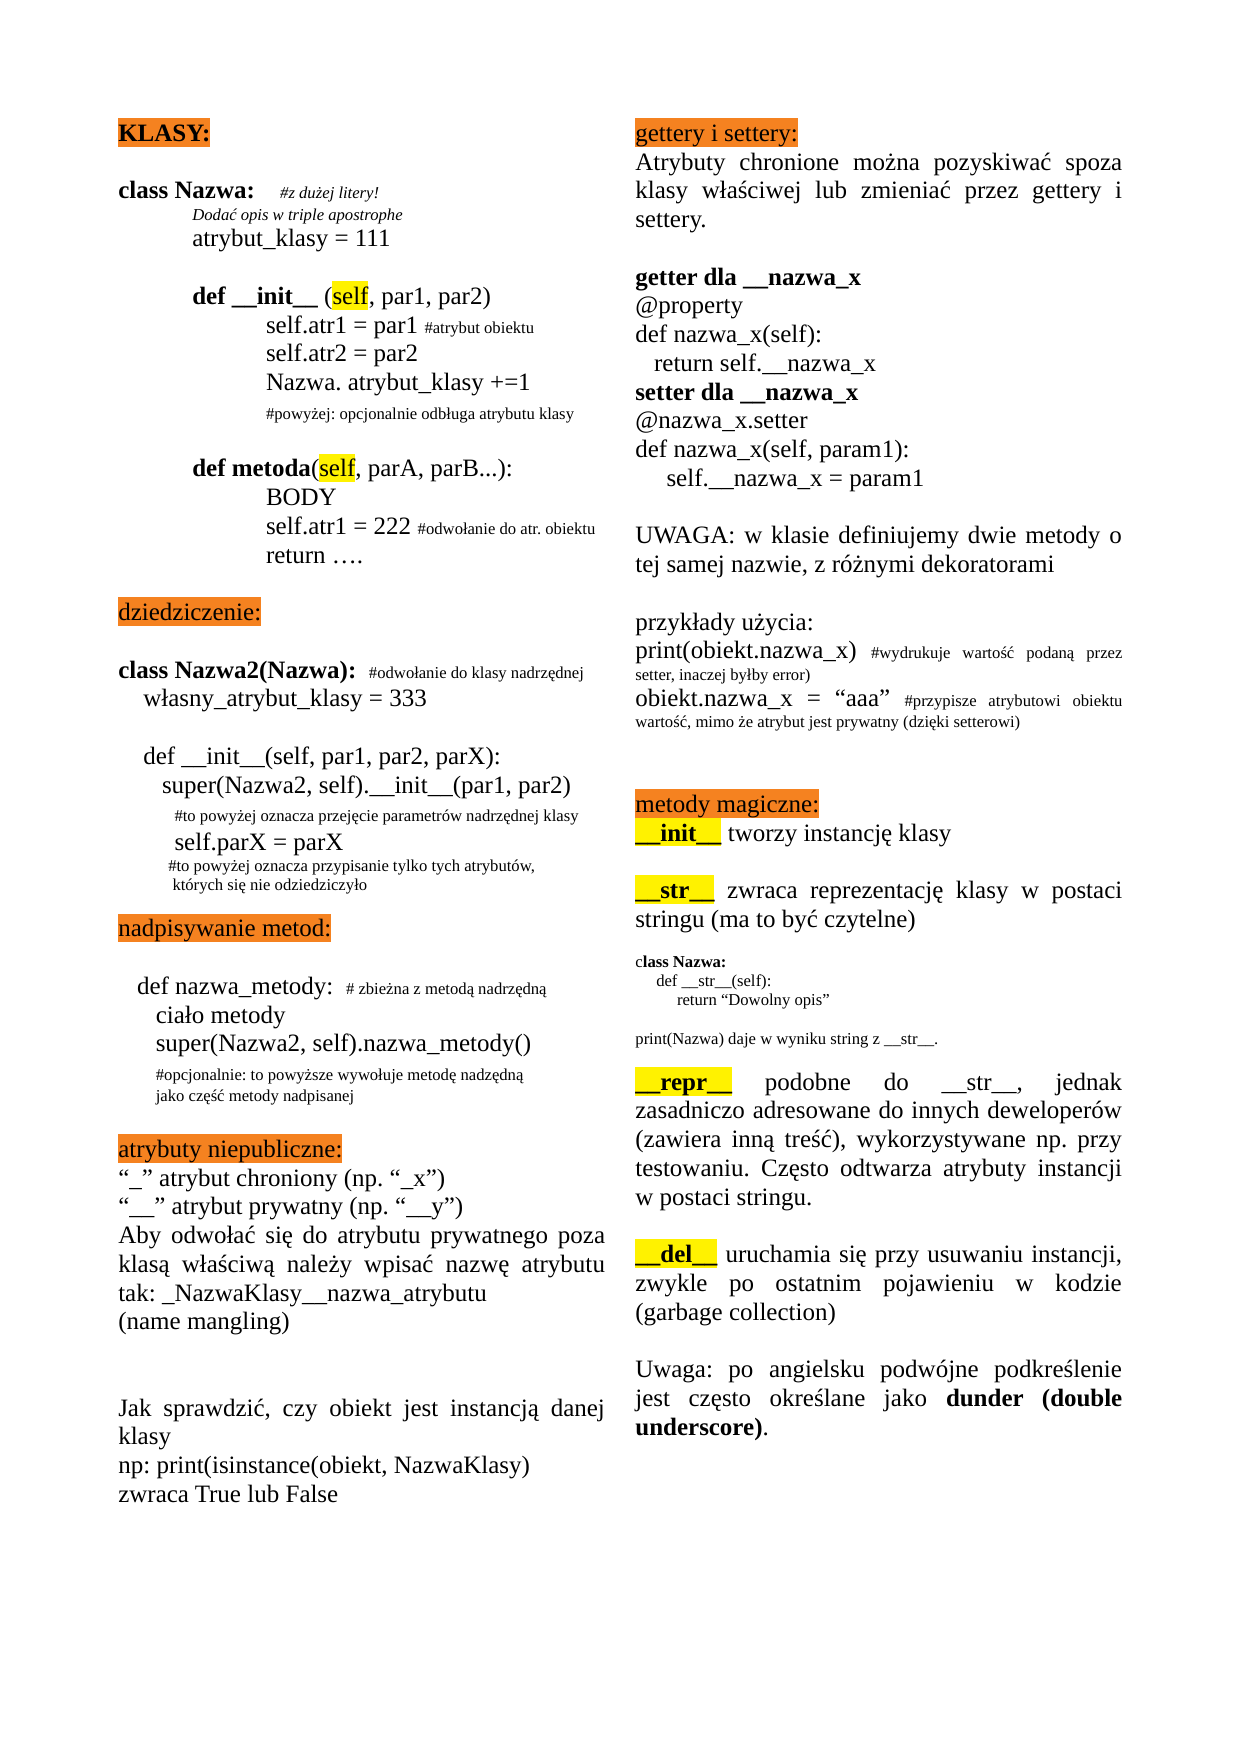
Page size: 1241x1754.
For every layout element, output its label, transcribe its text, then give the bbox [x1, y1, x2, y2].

text np: print(isinstance(obiekt, NazwaKlasy) zwraca True lub False [118, 1450, 605, 1508]
text self.atr1 = par1 #atrybut obiektu [118, 310, 605, 338]
text jako część metody nadpisanej [118, 1086, 605, 1105]
text ciało metody [118, 1000, 605, 1028]
text self.parX = parX [118, 827, 605, 856]
text atrybut_klasy = 111 [118, 223, 605, 252]
text setter dla __nazwa_x [635, 377, 1122, 406]
text (name mangling) [118, 1306, 605, 1335]
text @property [635, 291, 1122, 319]
text przykłady użycia: [635, 607, 1122, 636]
text self.atr2 = par2 [118, 338, 605, 367]
text @nazwa_x.setter [635, 406, 1122, 434]
text “_” atrybut chroniony (np. “_x”) [118, 1163, 605, 1191]
text def nazwa_x(self): [635, 319, 1122, 348]
text obiekt.nazwa_x = “aaa” #przypisze atrybutowi obiektu wartość, mimo że atrybut jest prywatny (dzięki setterowi) [635, 683, 1122, 731]
text #opcjonalnie: to powyższe wywołuje metodę nadzędną [118, 1057, 605, 1086]
text dziedziczenie: [118, 597, 605, 626]
text Jak sprawdzić, czy obiekt jest instancją danej klasy [118, 1393, 605, 1450]
text self.__nazwa_x = param1 [635, 463, 1122, 492]
text atrybuty niepubliczne: [118, 1134, 605, 1163]
text def nazwa_metody: # zbieżna z metodą nadrzędną [118, 971, 605, 1000]
text Atrybuty chronione można pozyskiwać spoza klasy właściwej lub zmieniać przez gettery i settery. [635, 147, 1122, 233]
text super(Nazwa2, self).__init__(par1, par2) [118, 770, 605, 798]
text metody magiczne: [635, 789, 1122, 818]
text def metoda(self, parA, parB...): [118, 453, 605, 482]
text “__” atrybut prywatny (np. “__y”) [118, 1191, 605, 1220]
text def __str__(self): [635, 971, 1122, 990]
text def __init__ (self, par1, par2) [118, 281, 605, 310]
text Aby odwołać się do atrybutu prywatnego poza klasą właściwą należy wpisać nazwę atrybutu tak: _NazwaKlasy__nazwa_atrybutu [118, 1220, 605, 1306]
text getter dla __nazwa_x [635, 262, 1122, 291]
text class Nazwa: #z dużej litery! [118, 176, 605, 204]
text #powyżej: opcjonalnie odbługa atrybutu klasy [118, 396, 605, 425]
text __str__ zwraca reprezentację klasy w postaci stringu (ma to być czytelne) [635, 875, 1122, 933]
text BODY [118, 482, 605, 511]
text Nazwa. atrybut_klasy +=1 [118, 367, 605, 396]
text nadpisywanie metod: [118, 913, 605, 942]
text __init__ tworzy instancję klasy [635, 818, 1122, 846]
text super(Nazwa2, self).nazwa_metody() [118, 1028, 605, 1057]
text KLASY: [118, 118, 605, 147]
text def __init__(self, par1, par2, parX): [118, 741, 605, 770]
text return self.__nazwa_x [635, 348, 1122, 377]
text print(Nazwa) daje w wyniku string z __str__. [635, 1028, 1122, 1048]
text self.atr1 = 222 #odwołanie do atr. obiektu [118, 511, 605, 540]
text def nazwa_x(self, param1): [635, 434, 1122, 463]
text Dodać opis w triple apostrophe [118, 204, 605, 223]
text class Nazwa2(Nazwa): #odwołanie do klasy nadrzędnej [118, 655, 605, 683]
text UWAGA: w klasie definiujemy dwie metody o tej samej nazwie, z różnymi dekoratorami [635, 521, 1122, 578]
text #to powyżej oznacza przypisanie tylko tych atrybutów, [118, 856, 605, 875]
text #to powyżej oznacza przejęcie parametrów nadrzędnej klasy [118, 798, 605, 827]
text Uwaga: po angielsku podwójne podkreślenie jest często określane jako dunder (double underscore). [635, 1354, 1122, 1441]
text własny_atrybut_klasy = 333 [118, 683, 605, 712]
text class Nazwa: [635, 952, 1122, 971]
text return “Dowolny opis” [635, 990, 1122, 1009]
text gettery i settery: [635, 118, 1122, 147]
text __del__ uruchamia się przy usuwaniu instancji, zwykle po ostatnim pojawieniu w kodzie (garbage collection) [635, 1239, 1122, 1326]
text print(obiekt.nazwa_x) #wydrukuje wartość podaną przez setter, inaczej byłby error) [635, 636, 1122, 683]
text __repr__ podobne do __str__, jednak zasadniczo adresowane do innych deweloperów (zawiera inną treść), wykorzystywane np. przy testowaniu. Często odtwarza atrybuty instancji w postaci stringu. [635, 1067, 1122, 1211]
text return …. [118, 540, 605, 568]
text których się nie odziedziczyło [118, 875, 605, 894]
